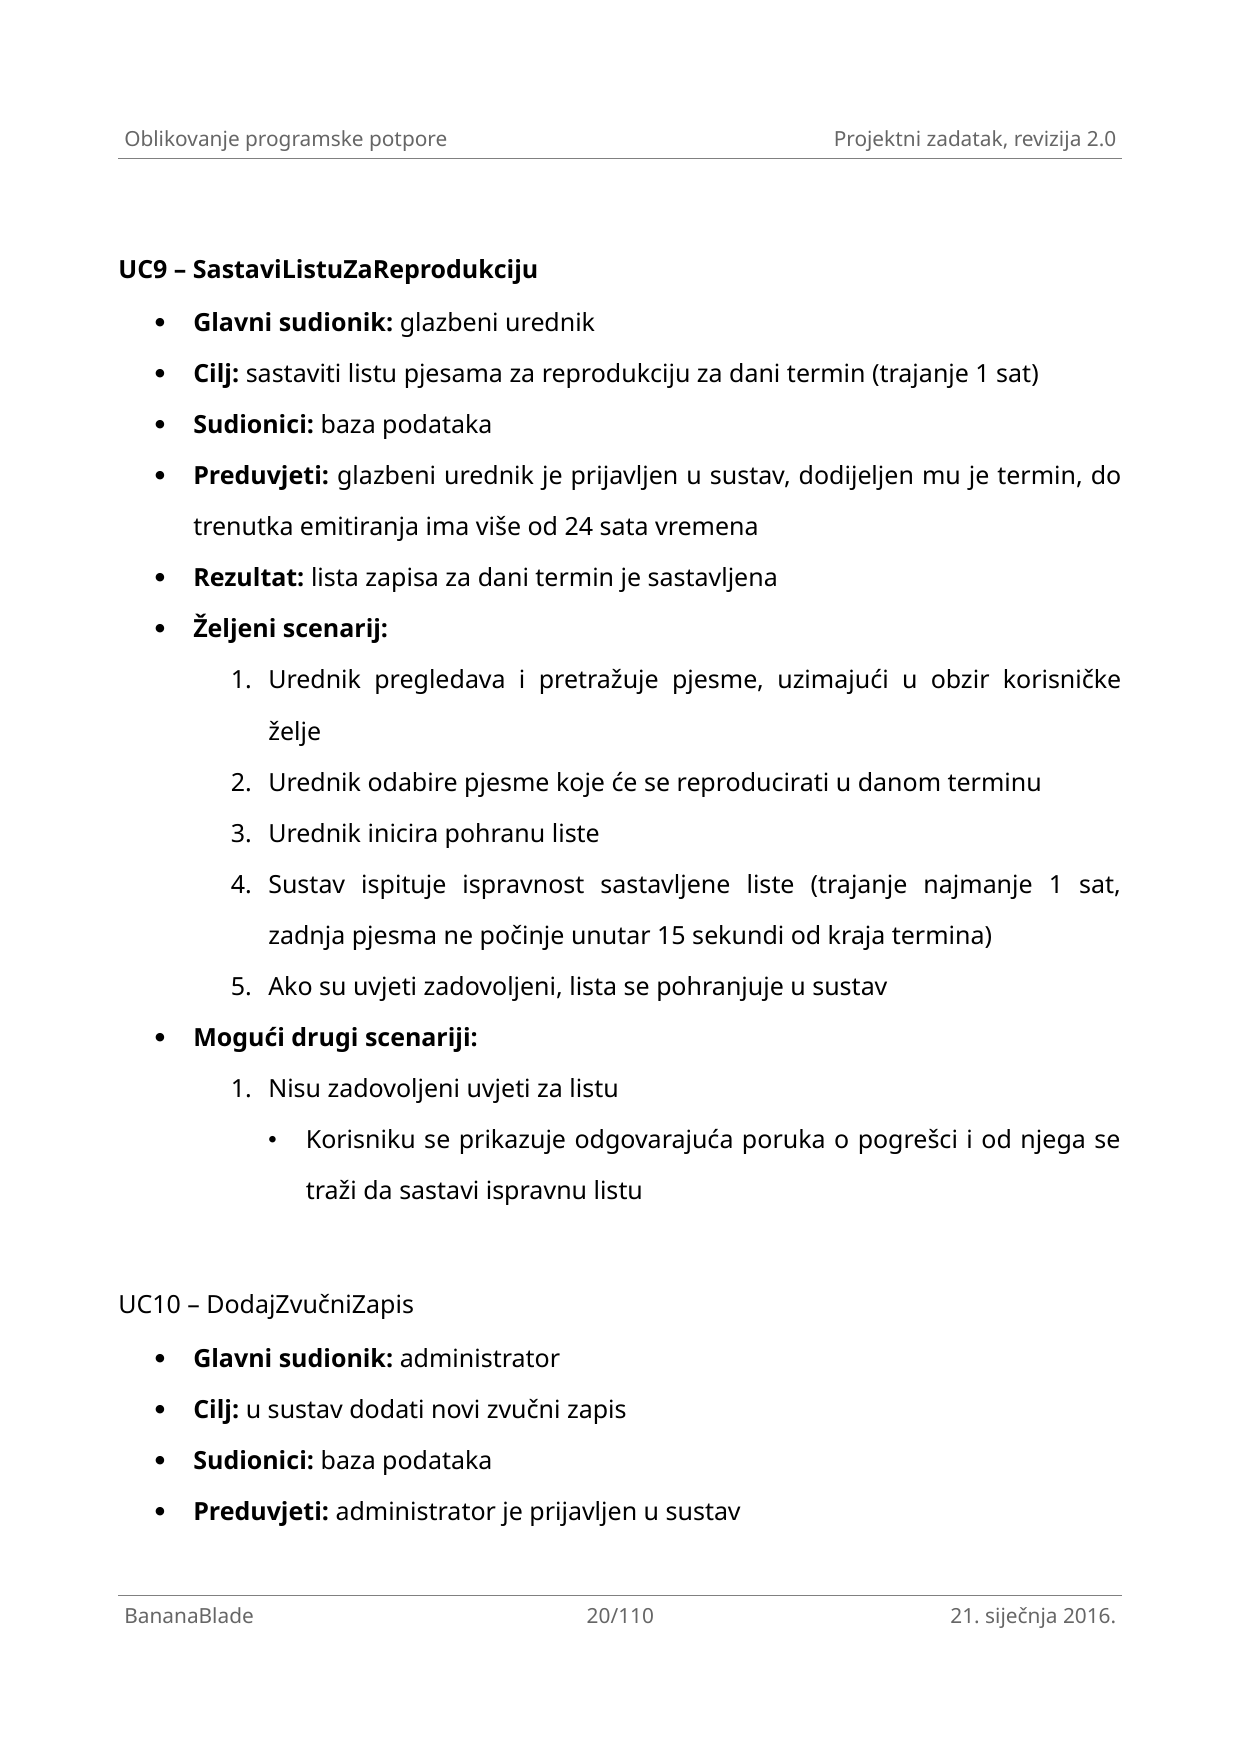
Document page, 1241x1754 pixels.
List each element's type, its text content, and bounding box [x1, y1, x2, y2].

list Glavni sudionik: administrator [156, 1341, 1122, 1374]
list Cilj: u sustav dodati novi zvučni zapis [156, 1392, 1122, 1426]
list Urednik inicira pohranu liste [231, 815, 1122, 849]
list Korisniku se prikazuje odgovarajuća poruka o pogrešci i od njega se traži da sastavi ispravnu listu [268, 1122, 1122, 1207]
list Urednik odabire pjesme koje će se reproducirati u danom terminu [231, 764, 1122, 798]
subtitle UC9 – SastaviListuZaReprodukciju [118, 252, 1122, 286]
list Cilj: sastaviti listu pjesama za reprodukciju za dani termin (trajanje 1 sat) [156, 356, 1122, 390]
list Sudionici: baza podataka [156, 1443, 1122, 1477]
list Rezultat: lista zapisa za dani termin je sastavljena [156, 560, 1122, 594]
list Željeni scenarij: [156, 611, 1122, 645]
list Glavni sudionik: glazbeni urednik [156, 305, 1122, 339]
list Preduvjeti: administrator je prijavljen u sustav [156, 1494, 1122, 1528]
list Nisu zadovoljeni uvjeti za listu [231, 1071, 1122, 1104]
list Mogući drugi scenariji: [156, 1019, 1122, 1053]
list Sustav ispituje ispravnost sastavljene liste (trajanje najmanje 1 sat, zadnja pjesma ne počinje unutar 15 sekundi od kraja termina) [231, 866, 1122, 951]
list Ako su uvjeti zadovoljeni, lista se pohranjuje u sustav [231, 968, 1122, 1002]
list Sudionici: baza podataka [156, 407, 1122, 441]
list Preduvjeti: glazbeni urednik je prijavljen u sustav, dodijeljen mu je termin, do trenutka emitiranja ima više od 24 sata vremena [156, 458, 1122, 543]
subtitle UC10 – DodajZvučniZapis [118, 1287, 1122, 1321]
list Urednik pregledava i pretražuje pjesme, uzimajući u obzir korisničke želje [231, 662, 1122, 747]
